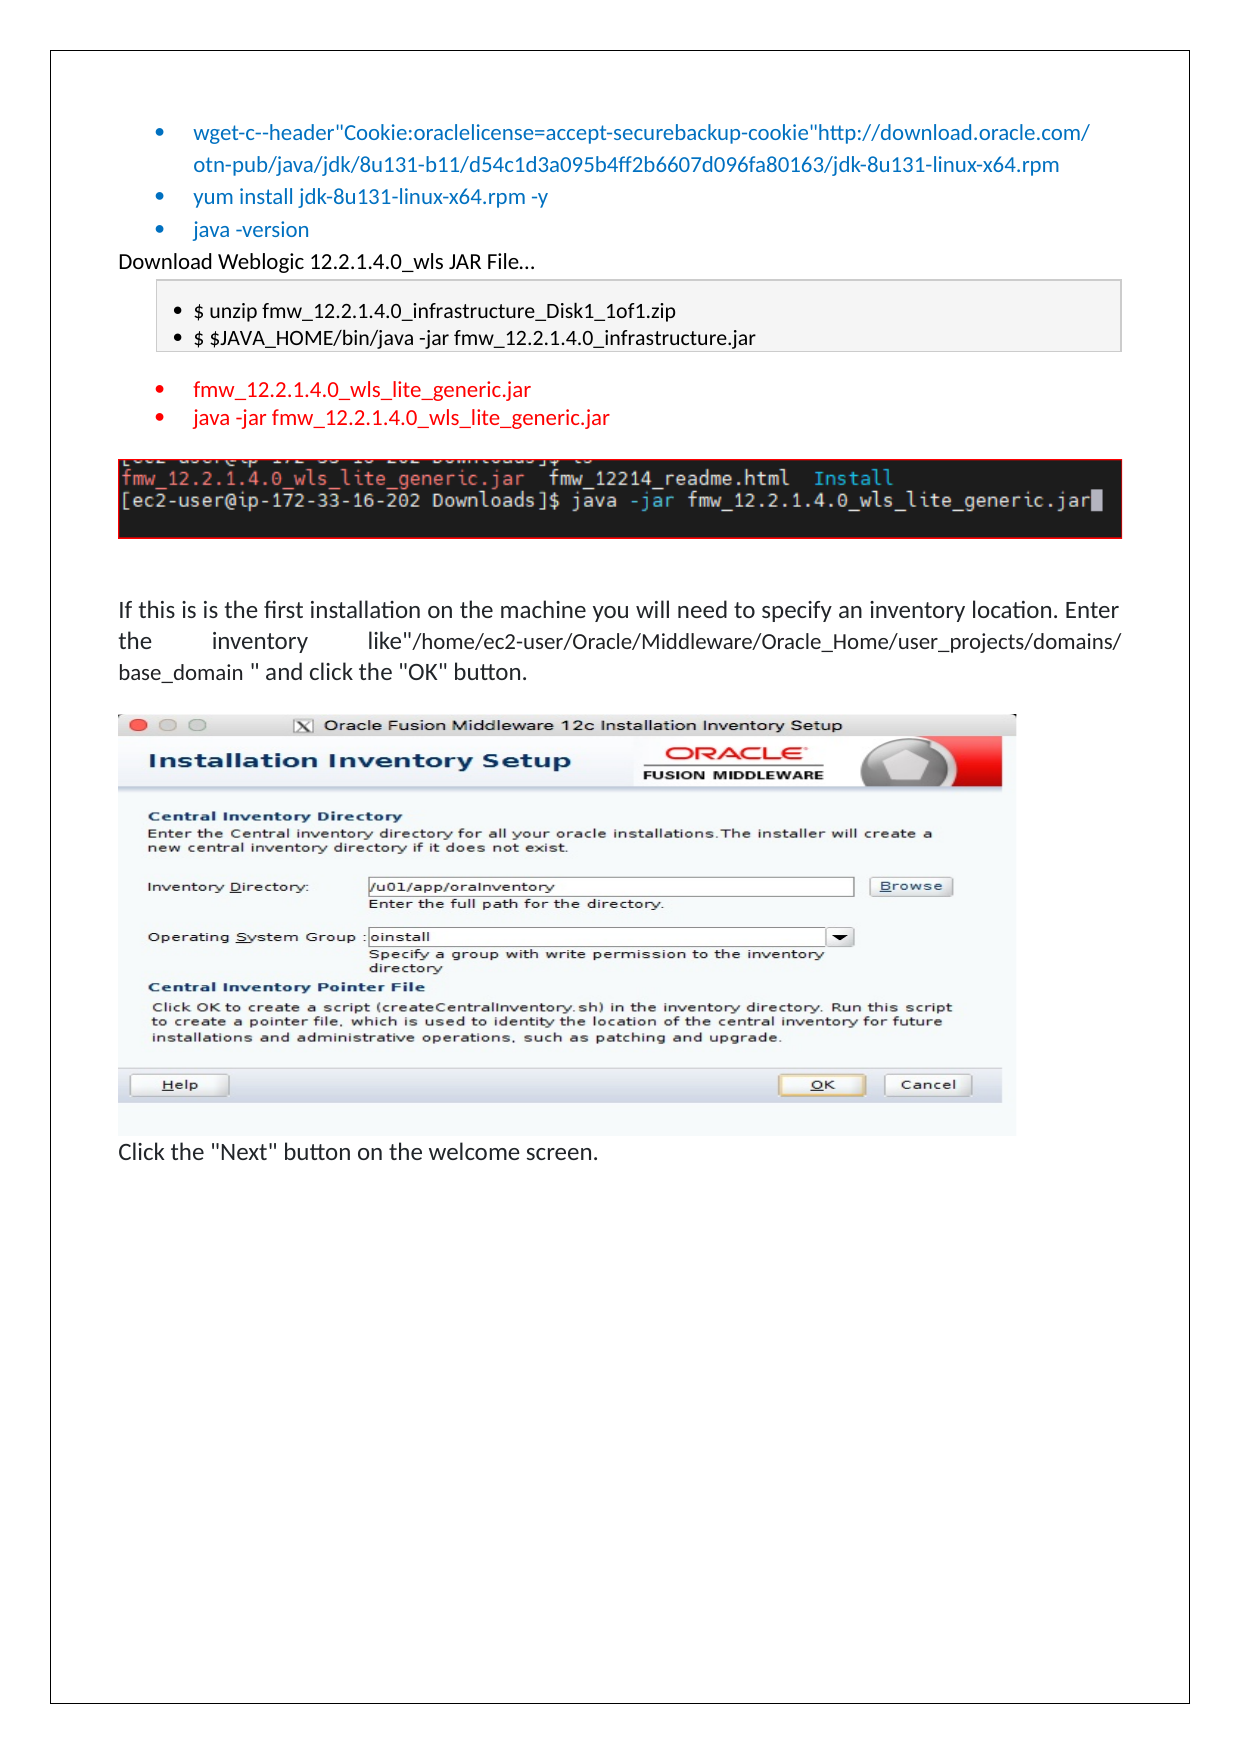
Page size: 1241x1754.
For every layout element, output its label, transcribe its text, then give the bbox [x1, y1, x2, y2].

list wget-c--header"Cookie:oraclelicense=accept-securebackup-cookie"http://download.oracle.com/otn-pub/java/jdk/8u131-b11/d54c1d3a095b4ff2b6607d096fa80163/jdk-8u131-linux-x64.rpm [156, 118, 1122, 178]
list $ unzip fmw_12.2.1.4.0_infrastructure_Disk1_1of1.zip [157, 281, 1120, 306]
picture [118, 459, 1123, 539]
list java -jar fmw_12.2.1.4.0_wls_lite_generic.jar [156, 403, 1122, 431]
list java -version [156, 215, 1122, 243]
text Download Weblogic 12.2.1.4.0_wls JAR File… [118, 247, 1122, 275]
text Click the "Next" button on the welcome screen. [118, 1136, 1122, 1167]
list yum install jdk-8u131-linux-x64.rpm -y [156, 182, 1122, 211]
text If this is is the first installation on the machine you will need to specify an inventory location. Enter the inventory like"/home/ec2-user/Oracle/Middleware/Oracle_Home/user_projects/domains/base_domain " and click the "OK" button. [118, 594, 1122, 686]
list fmw_12.2.1.4.0_wls_lite_generic.jar [156, 375, 1122, 403]
picture [118, 714, 1017, 1136]
list $ $JAVA_HOME/bin/java -jar fmw_12.2.1.4.0_infrastructure.jar [157, 306, 1120, 351]
